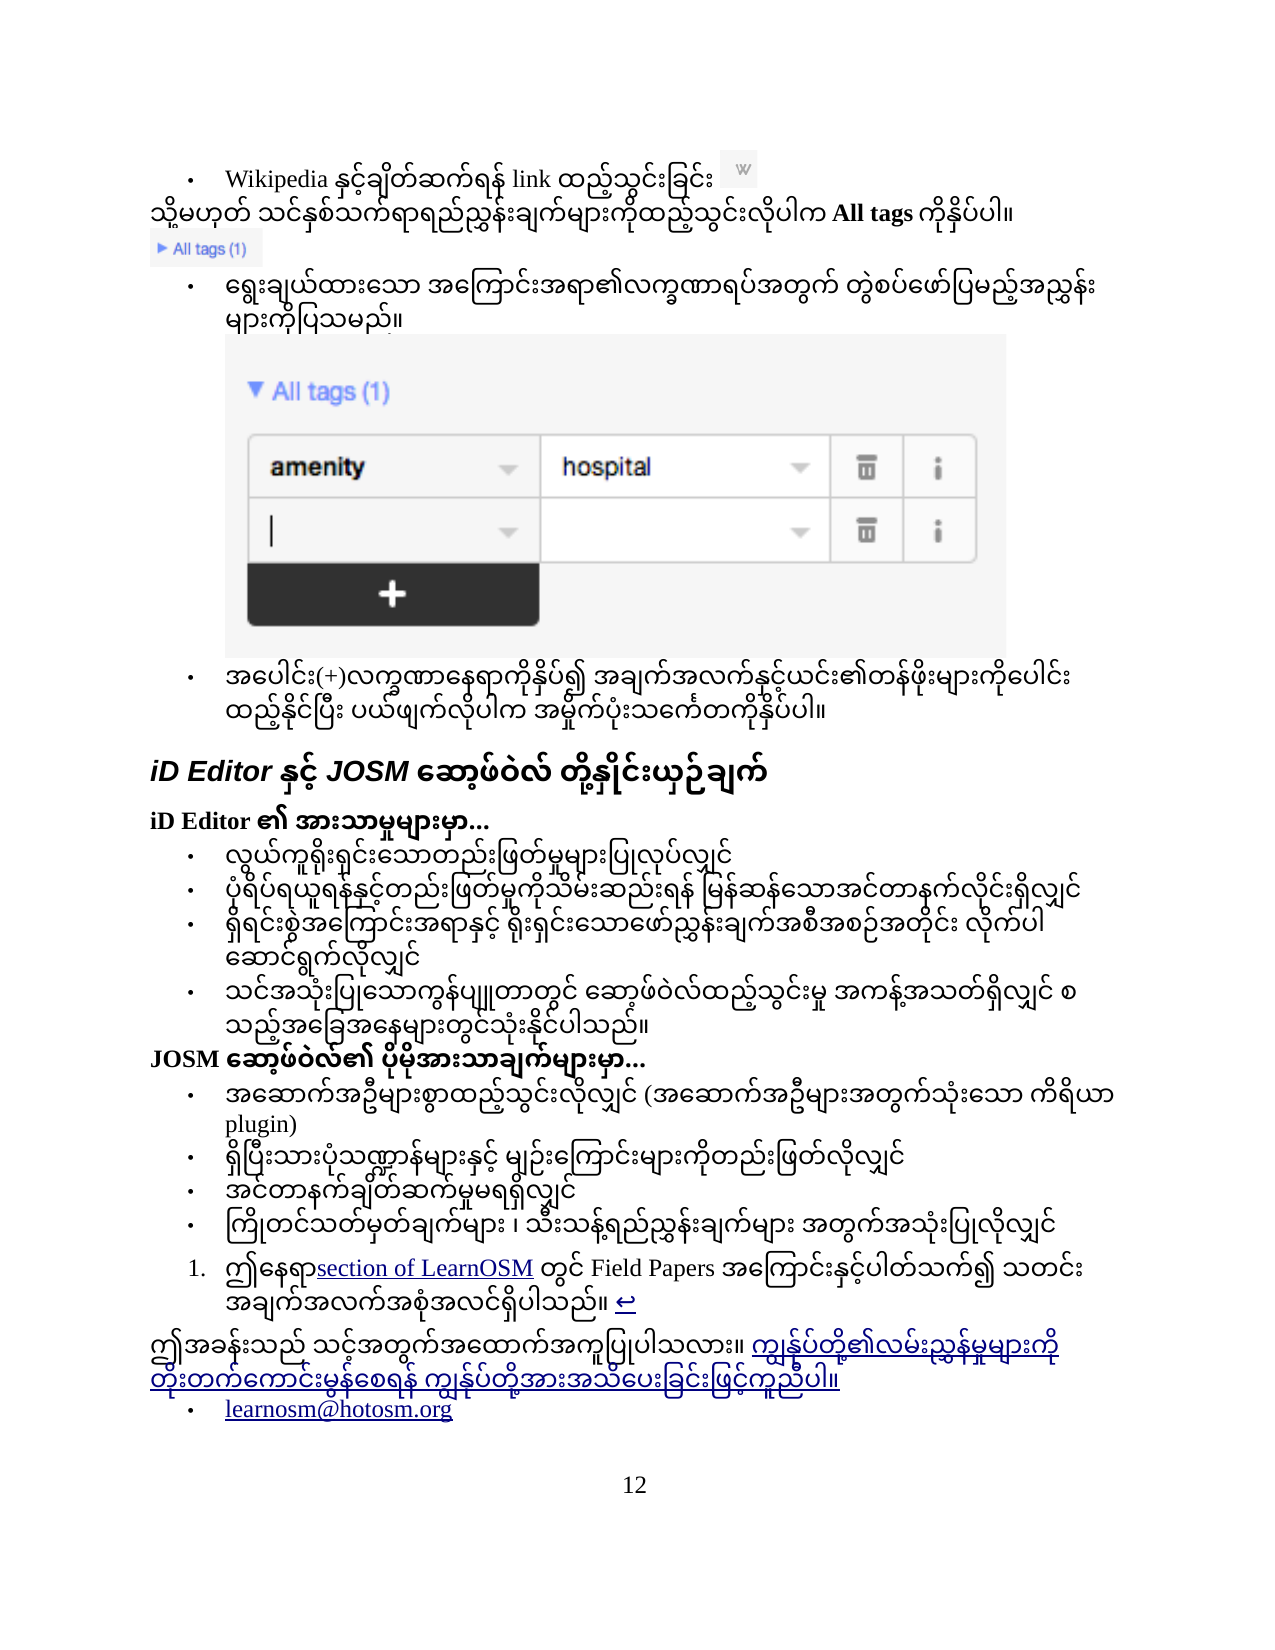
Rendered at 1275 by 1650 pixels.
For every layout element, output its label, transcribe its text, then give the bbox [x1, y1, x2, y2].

list သင်အသုံးပြုသောကွန်ပျူတာတွင် ဆော့ဖ်ဝဲလ်ထည့်သွင်းမှု အကန့်အသတ်ရှိလျှင် စသည့်အခြေအနေများတွင်သုံးနိုင်ပါသည်။ [187, 973, 1125, 1041]
list ပုံရိပ်ရယူရန်နှင့်တည်းဖြတ်မှုကိုသိမ်းဆည်းရန် မြန်ဆန်သောအင်တာနက်လိုင်းရှိလျှင် [706, 871, 1125, 905]
list အင်တာနက်ချိတ်ဆက်မှုမရရှိလျှင် [187, 1172, 1125, 1206]
list ရွေးချယ်ထားသော အကြောင်းအရာ၏လက္ခဏာရပ်အတွက် တွဲစပ်ဖော်ပြမည့်အညွှန်းများကိုပြသမည်။ [187, 266, 1125, 657]
picture [225, 334, 1007, 658]
list ကြိုတင်သတ်မှတ်ချက်များ ၊ သီးသန့်ရည်ညွှန်းချက်များ အတွက်အသုံးပြုလိုလျှင် [187, 1206, 1125, 1240]
list ရှိရင်းစွဲအကြောင်းအရာနှင့် ရိုးရှင်းသောဖော်ညွှန်းချက်အစီအစဉ်အတိုင်း လိုက်ပါဆောင်ရွက်လိုလျှင် [187, 905, 1125, 973]
text JOSM ဆော့ဖ်ဝဲလ်၏ ပိုမိုအားသာချက်များမှာ… [150, 1041, 1125, 1075]
subtitle iD Editor နှင့် JOSM ဆော့ဖ်ဝဲလ် တို့နှိုင်းယှဉ်ချက် [150, 751, 1125, 790]
list learnosm@hotosm.org [187, 1394, 1125, 1423]
list ဤနေရာsection of LearnOSM တွင် Field Papers အကြောင်းနှင့်ပါတ်သက်၍ သတင်းအချက်အလက်အစုံအလင်ရှိပါသည်။ ↩ [187, 1249, 1125, 1317]
list Wikipedia နှင့်ချိတ်ဆက်ရန် link ထည့်သွင်းခြင်း [187, 150, 1125, 195]
text iD Editor ၏ အားသာမှုများမှာ… [150, 803, 1125, 837]
list ပုံရိပ်ရယူရန်နှင့်တည်းဖြတ်မှုကိုသိမ်းဆည်းရန် မြန်ဆန်သောအင်တာနက်လိုင်းရှိလျှင် [454, 871, 706, 905]
list အပေါင်း(+)လက္ခဏာနေရာကိုနှိပ်၍ အချက်အလက်နှင့်ယင်း၏တန်ဖိုးများကိုပေါင်းထည့်နိုင်ပြီး ပယ်ဖျက်လိုပါက အမှိုက်ပုံးသင်္ကေတကိုနှိပ်ပါ။ [187, 657, 1125, 726]
text သို့မဟုတ် သင်နှစ်သက်ရာရည်ညွှန်းချက်များကိုထည့်သွင်းလိုပါကAll tagsကိုနှိပ်ပါ။ [150, 195, 1125, 266]
list လွယ်ကူရိုးရှင်းသောတည်းဖြတ်မှုများပြုလုပ်လျှင် [187, 837, 1125, 871]
list ရှိပြီးသားပုံသဏ္ဍာန်များနှင့် မျဉ်းကြောင်းများကိုတည်းဖြတ်လိုလျှင် [187, 1138, 1125, 1172]
picture [720, 150, 758, 188]
list ပုံရိပ်ရယူရန်နှင့်တည်းဖြတ်မှုကိုသိမ်းဆည်းရန် မြန်ဆန်သောအင်တာနက်လိုင်းရှိလျှင် [187, 871, 463, 905]
text ဤအခန်းသည် သင့်အတွက်အထောက်အကူပြုပါသလား။ ကျွန်ုပ်တို့၏လမ်းညွှန်မှုများကိုတိုးတက်ကောင်းမွန်စေရန် ကျွန်ုပ်တို့အားအသိပေးခြင်းဖြင့်ကူညီပါ။ [150, 1326, 1125, 1394]
list အဆောက်အဦများစွာထည့်သွင်းလိုလျှင် (အဆောက်အဦများအတွက်သုံးသော ကိရိယာ plugin) [187, 1075, 1125, 1138]
picture [150, 228, 263, 267]
